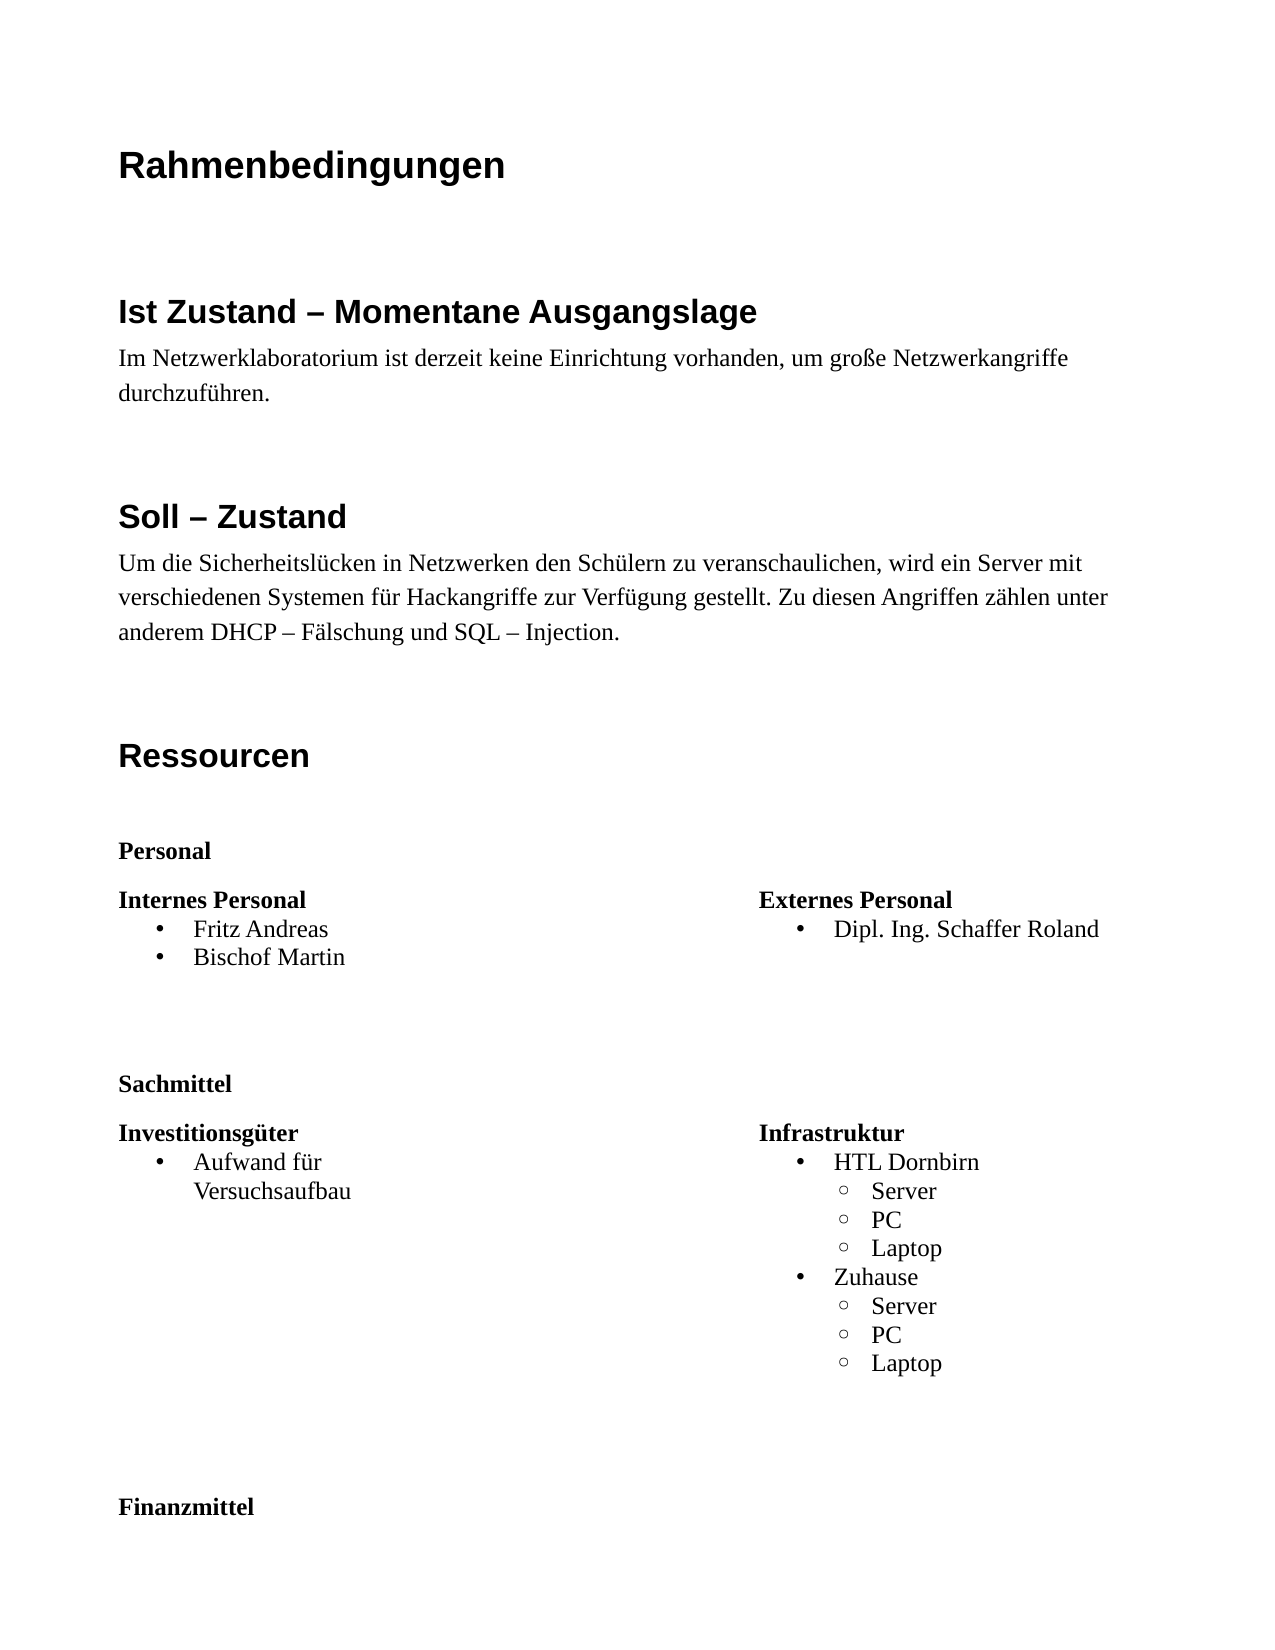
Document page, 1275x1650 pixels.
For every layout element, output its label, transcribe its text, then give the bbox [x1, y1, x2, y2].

table_cell [118, 1377, 464, 1406]
table_cell Zuhause Server PC Laptop [759, 1262, 1157, 1377]
table_header Infrastruktur [759, 1119, 1157, 1147]
table_cell Fritz Andreas [118, 914, 464, 942]
table_cell [759, 943, 1157, 971]
table_cell Aufwand für Versuchsaufbau [118, 1147, 464, 1262]
text Personal [118, 836, 1157, 865]
text Finanzmittel [118, 1492, 1157, 1521]
text Sachmittel [118, 1069, 1157, 1098]
text Im Netzwerklaboratorium ist derzeit keine Einrichtung vorhanden, um große Netzwerkangriffe durchzuführen. [118, 343, 1157, 406]
table_header [464, 885, 759, 914]
subtitle Ressourcen [118, 736, 1157, 774]
table_cell [464, 1147, 759, 1262]
table_cell [464, 1262, 759, 1377]
table_cell [759, 1377, 1157, 1406]
table_cell [464, 943, 759, 971]
table_cell Dipl. Ing. Schaffer Roland [759, 914, 1157, 942]
table_header Investitionsgüter [118, 1119, 464, 1147]
table_header Internes Personal [118, 885, 464, 914]
subtitle Ist Zustand – Momentane Ausgangslage [118, 292, 1157, 331]
table_header Externes Personal [759, 885, 1157, 914]
table_cell [464, 1377, 759, 1406]
text Um die Sicherheitslücken in Netzwerken den Schülern zu veranschaulichen, wird ein Server mit verschiedenen Systemen für Hackangriffe zur Verfügung gestellt. Zu diesen Angriffen zählen unter anderem DHCP – Fälschung und SQL – Injection. [118, 548, 1157, 646]
subtitle Soll – Zustand [118, 497, 1157, 535]
table_cell [118, 1262, 464, 1377]
table_cell Bischof Martin [118, 943, 464, 971]
table_header [464, 1119, 759, 1147]
table_cell HTL Dornbirn Server PC Laptop [759, 1147, 1157, 1262]
subtitle Rahmenbedingungen [118, 143, 1157, 187]
table_cell [464, 914, 759, 942]
